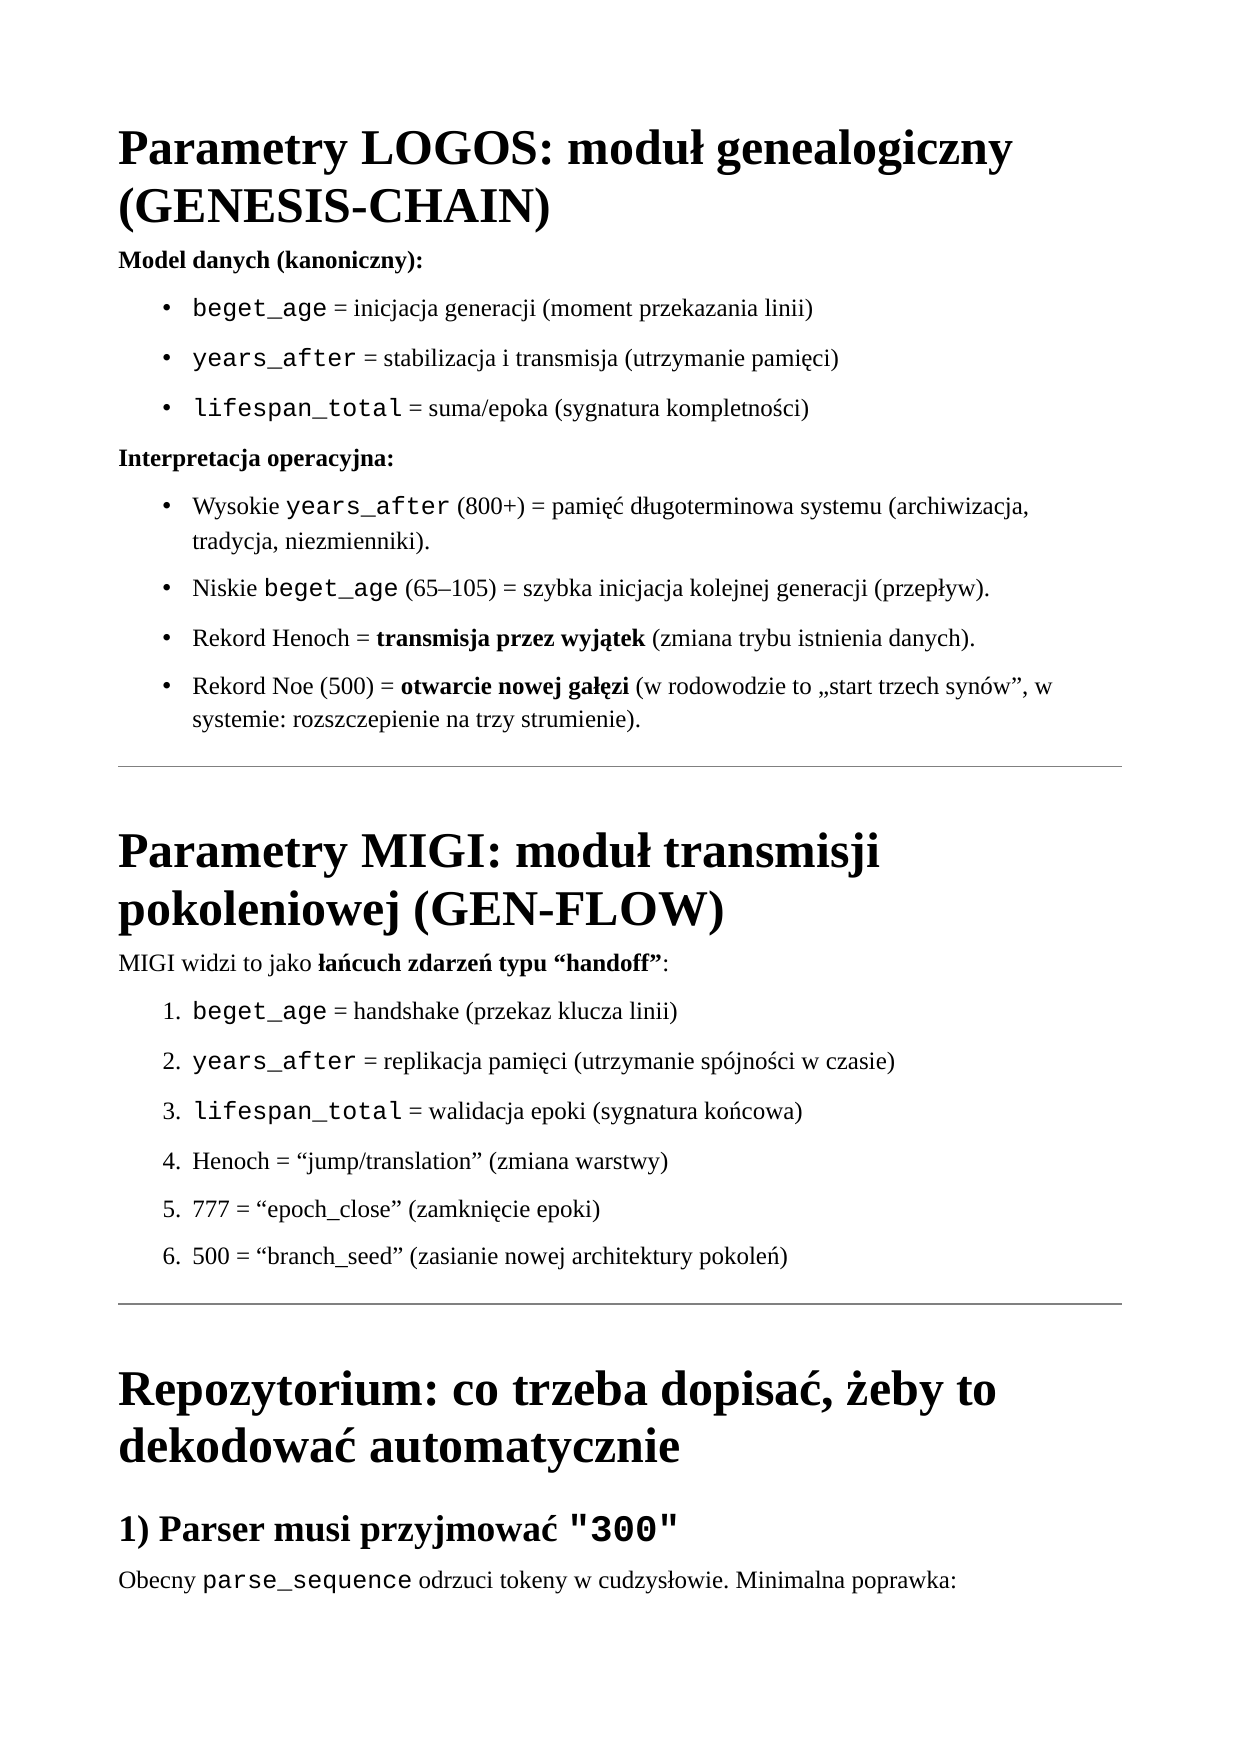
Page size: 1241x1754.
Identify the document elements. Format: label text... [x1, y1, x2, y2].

list 500 = “branch_seed” (zasianie nowej architektury pokoleń) [162, 1241, 1122, 1270]
list Wysokie years_after (800+) = pamięć długoterminowa systemu (archiwizacja, tradycja, niezmienniki). [162, 491, 1122, 555]
subtitle Repozytorium: co trzeba dopisać, żeby to dekodować automatycznie [118, 1358, 1122, 1473]
list years_after = replikacja pamięci (utrzymanie spójności w czasie) [162, 1046, 1122, 1077]
list lifespan_total = suma/epoka (sygnatura kompletności) [162, 393, 1122, 424]
list Rekord Noe (500) = otwarcie nowej gałęzi (w rodowodzie to „start trzech synów”, w systemie: rozszczepienie na trzy strumienie). [162, 671, 1122, 733]
text Obecny parse_sequence odrzuci tokeny w cudzysłowie. Minimalna poprawka: [118, 1565, 1122, 1596]
text Interpretacja operacyjna: [118, 443, 1122, 472]
list Rekord Henoch = transmisja przez wyjątek (zmiana trybu istnienia danych). [162, 623, 1122, 652]
subtitle 1) Parser musi przyjmować "300" [118, 1507, 1122, 1553]
text Model danych (kanoniczny): [118, 246, 1122, 274]
list beget_age = inicjacja generacji (moment przekazania linii) [162, 293, 1122, 324]
list years_after = stabilizacja i transmisja (utrzymanie pamięci) [162, 343, 1122, 374]
subtitle Parametry MIGI: moduł transmisji pokoleniowej (GEN-FLOW) [118, 821, 1122, 936]
subtitle Parametry LOGOS: moduł genealogiczny (GENESIS-CHAIN) [118, 118, 1122, 233]
text MIGI widzi to jako łańcuch zdarzeń typu “handoff”: [118, 948, 1122, 977]
list lifespan_total = walidacja epoki (sygnatura końcowa) [162, 1096, 1122, 1127]
list 777 = “epoch_close” (zamknięcie epoki) [162, 1194, 1122, 1222]
list Niskie beget_age (65–105) = szybka inicjacja kolejnej generacji (przepływ). [162, 573, 1122, 604]
list beget_age = handshake (przekaz klucza linii) [162, 996, 1122, 1027]
list Henoch = “jump/translation” (zmiana warstwy) [162, 1146, 1122, 1175]
